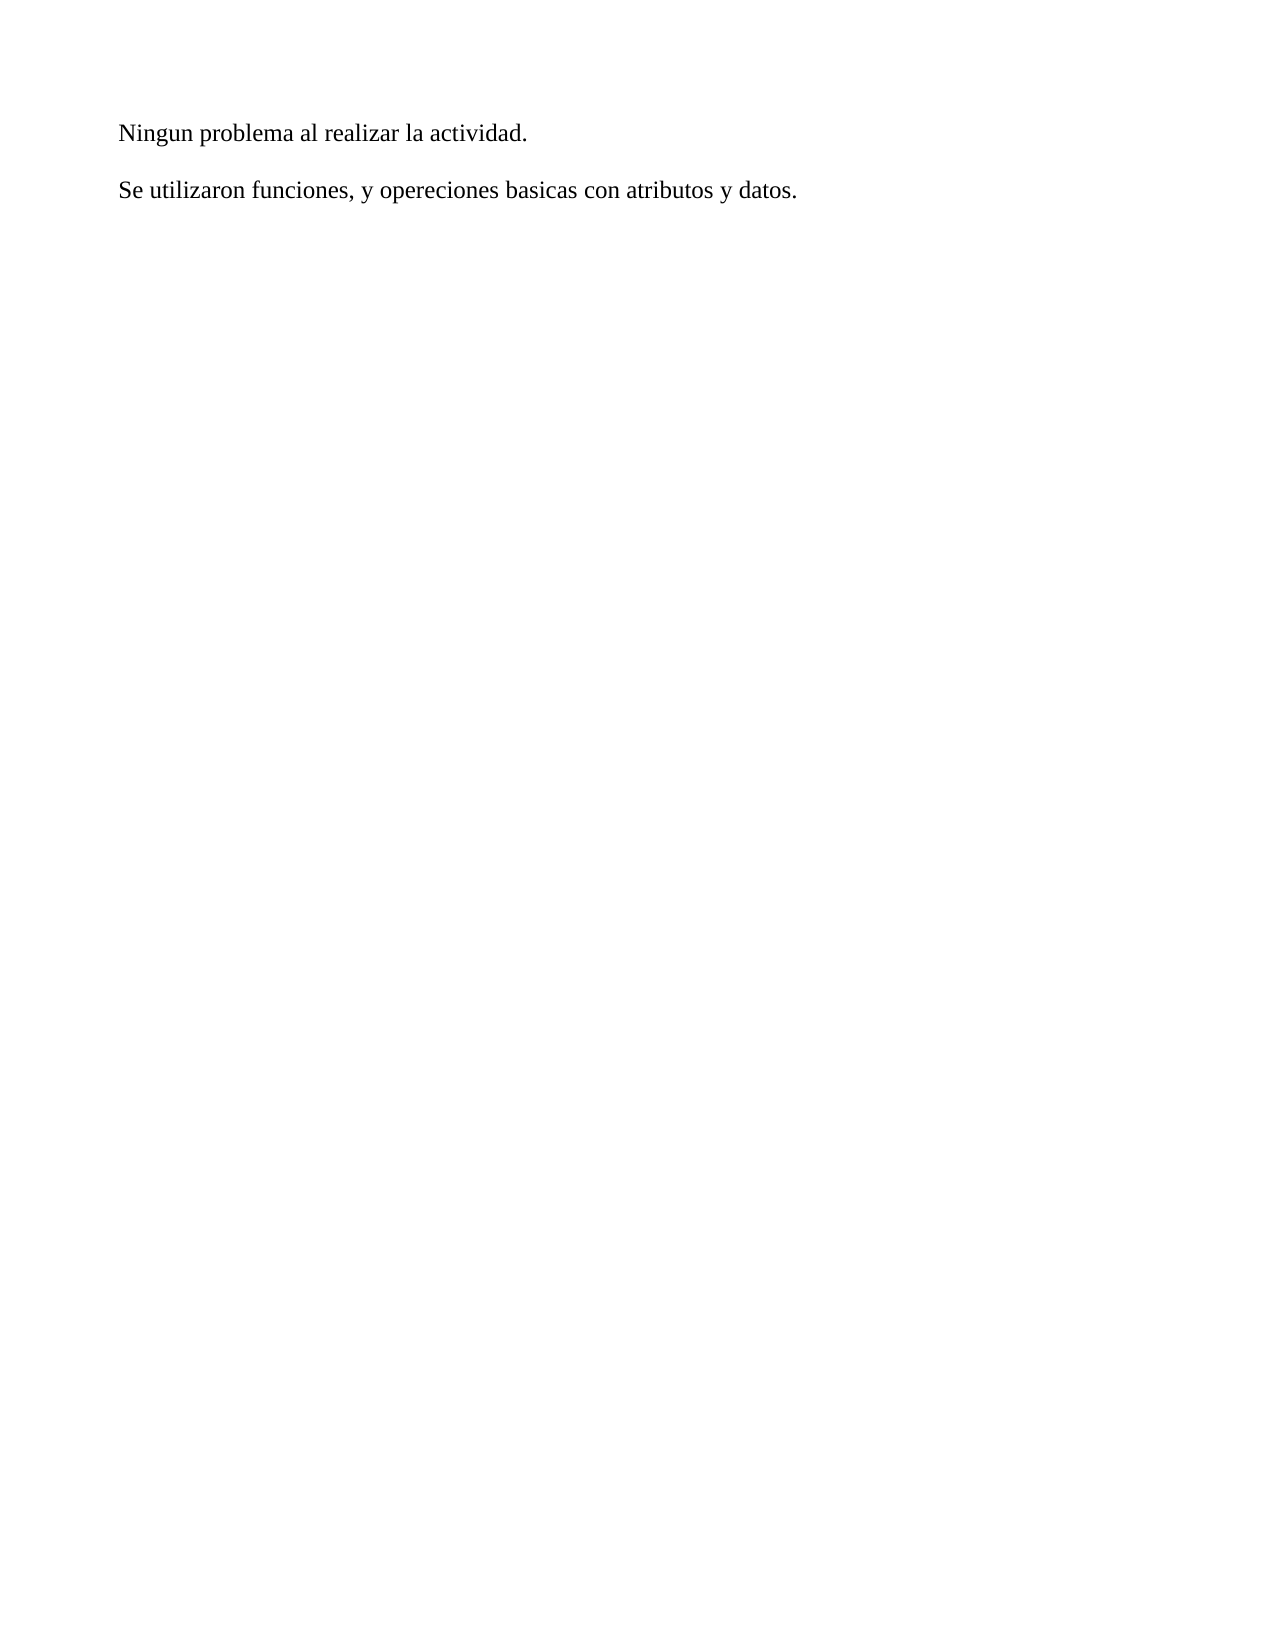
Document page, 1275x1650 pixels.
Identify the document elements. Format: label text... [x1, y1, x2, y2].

text Ningun problema al realizar la actividad. [118, 118, 1157, 147]
text Se utilizaron funciones, y opereciones basicas con atributos y datos. [118, 176, 1157, 204]
